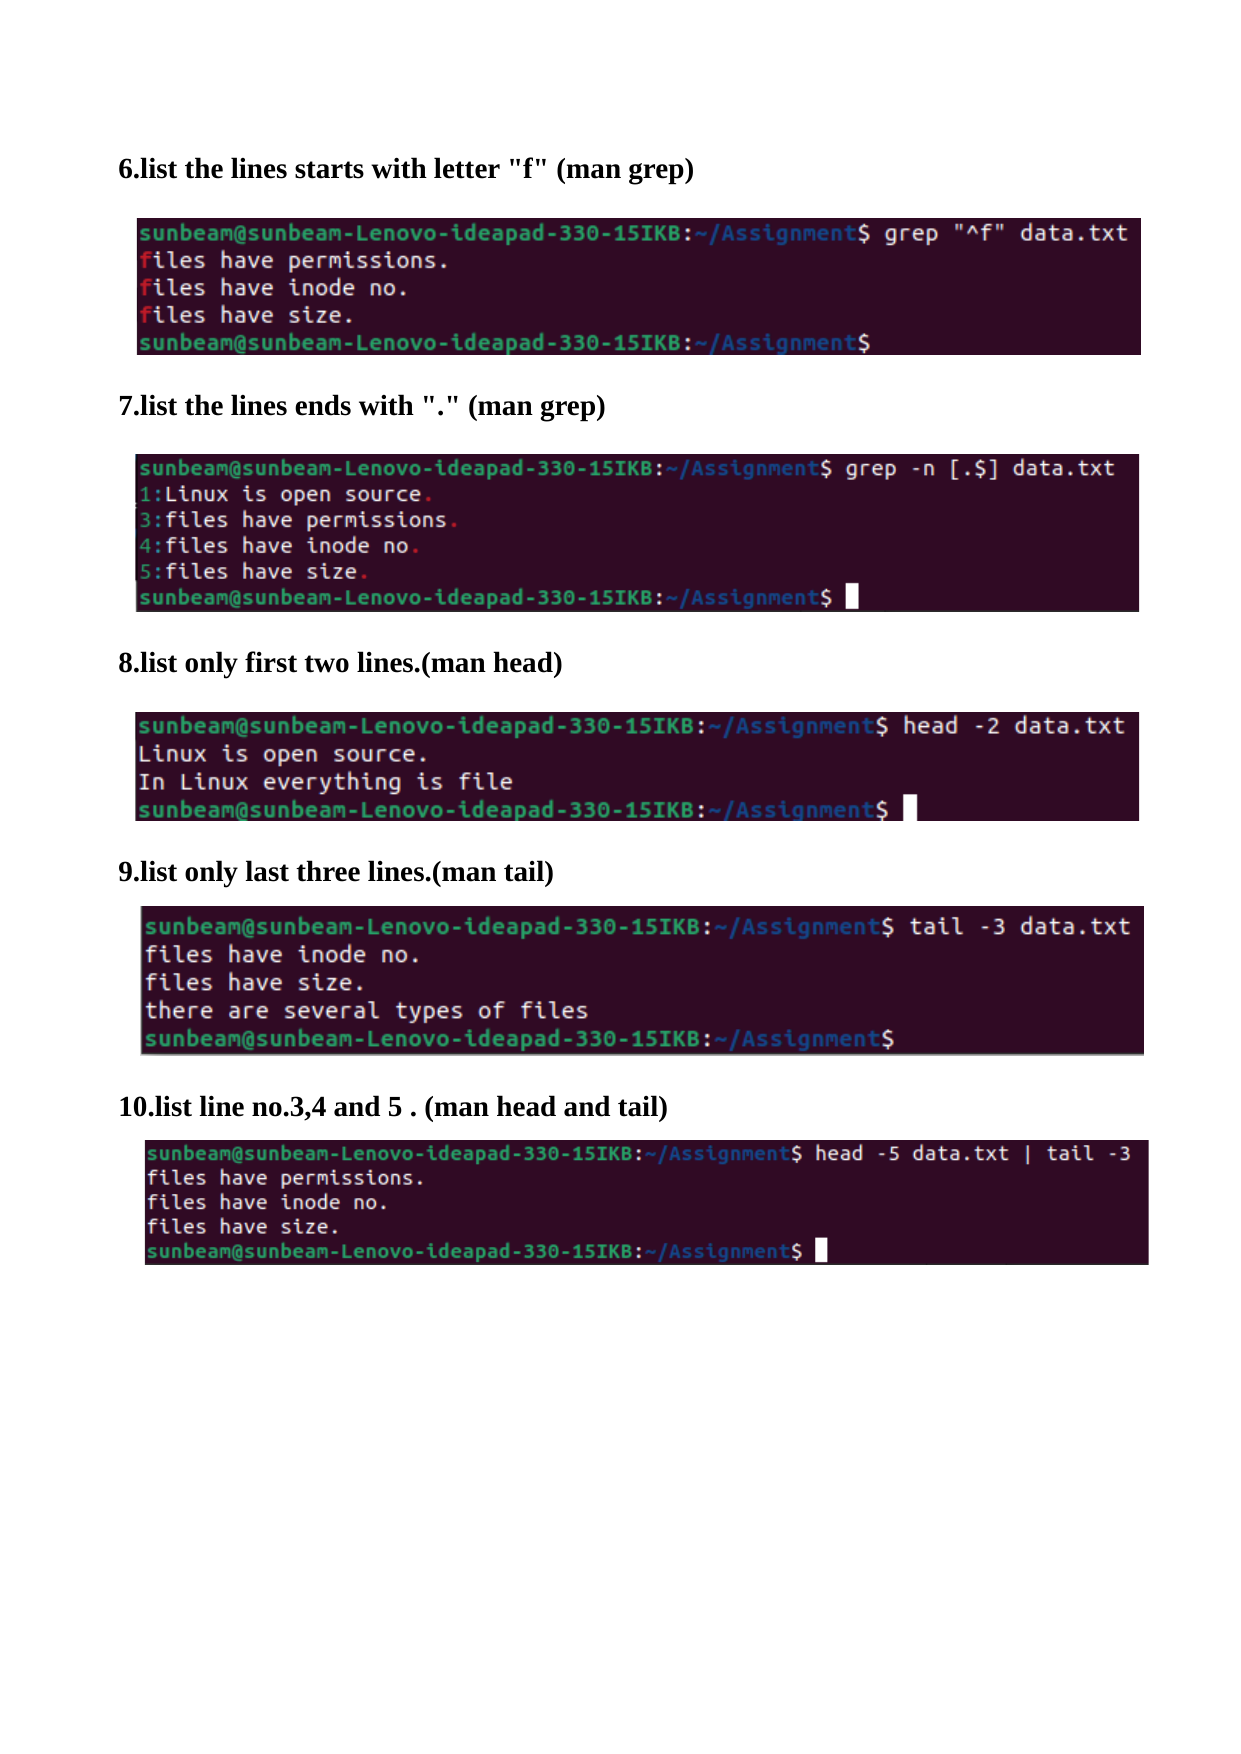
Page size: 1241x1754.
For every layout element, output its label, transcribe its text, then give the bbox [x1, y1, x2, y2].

picture [136, 218, 1141, 355]
text 8.list only first two lines.(man head) [118, 645, 1122, 679]
text 7.list the lines ends with "." (man grep) [118, 388, 1122, 421]
text 10.list line no.3,4 and 5 . (man head and tail) [118, 1089, 1122, 1123]
picture [135, 712, 1140, 821]
picture [144, 1140, 1149, 1265]
picture [140, 906, 1144, 1056]
text 9.list only last three lines.(man tail) [118, 854, 1122, 887]
text 6.list the lines starts with letter "f" (man grep) [118, 152, 1122, 185]
picture [135, 454, 1140, 612]
